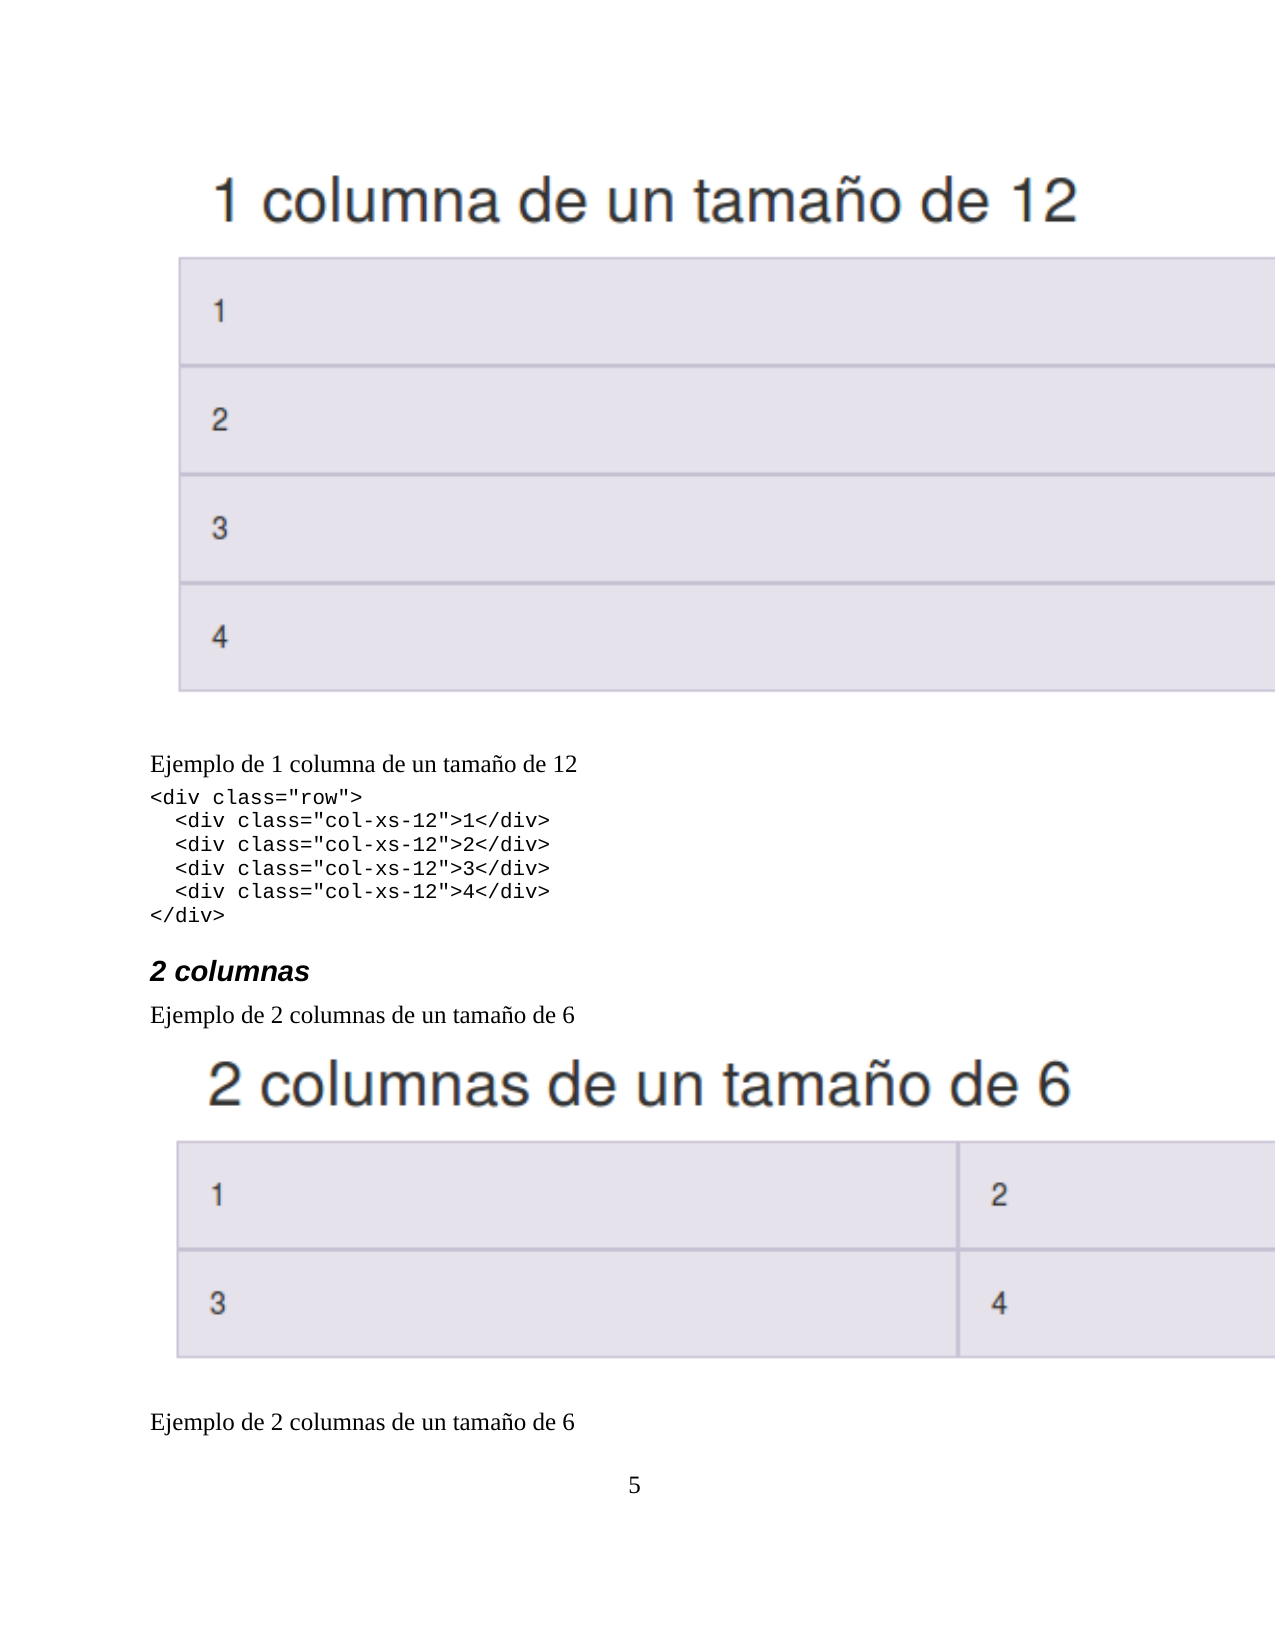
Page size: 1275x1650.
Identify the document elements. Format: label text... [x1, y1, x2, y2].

text Ejemplo de 2 columnas de un tamaño de 6 [150, 1000, 1125, 1028]
text </div> [150, 905, 1125, 929]
text Ejemplo de 1 columna de un tamaño de 12 [150, 749, 1125, 778]
text <div class="col-xs-12">2</div> [150, 834, 1125, 858]
text <div class="col-xs-12">3</div> [150, 858, 1125, 881]
picture [150, 1037, 1275, 1390]
picture [150, 150, 1275, 732]
text <div class="col-xs-12">1</div> [150, 811, 1125, 834]
text Ejemplo de 2 columnas de un tamaño de 6 [150, 1407, 1125, 1436]
text <div class="col-xs-12">4</div> [150, 881, 1125, 905]
subtitle 2 columnas [150, 954, 1125, 987]
text <div class="row"> [150, 787, 1125, 811]
